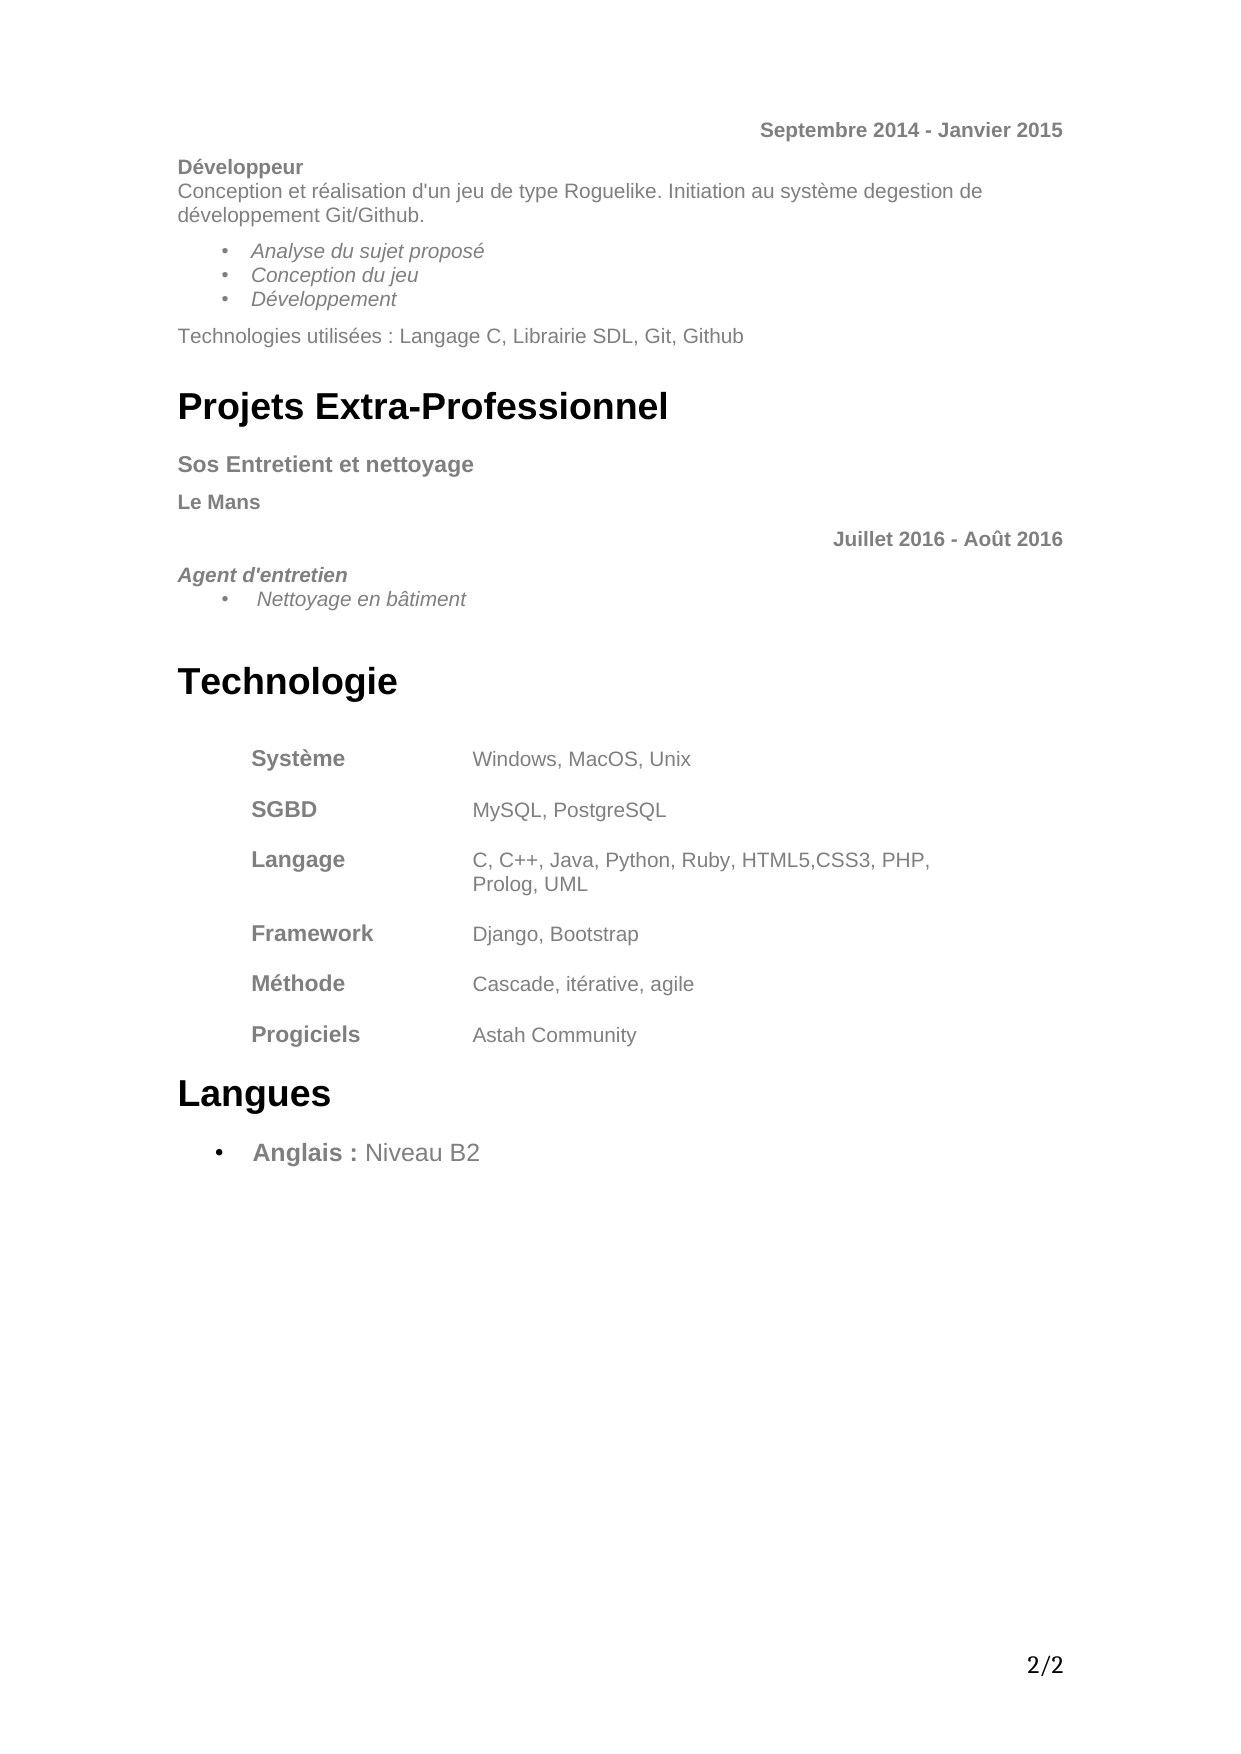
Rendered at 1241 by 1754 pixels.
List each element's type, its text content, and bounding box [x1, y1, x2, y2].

text Système Windows, MacOS, Unix [177, 745, 1063, 772]
text Progiciels Astah Community [177, 1021, 1063, 1047]
text Framework Django, Bootstrap [177, 920, 1063, 946]
list Analyse du sujet proposé [221, 239, 1063, 263]
list Développement [221, 287, 1063, 311]
list Conception du jeu [221, 263, 1063, 287]
text Langues [177, 1071, 1063, 1114]
list Nettoyage en bâtiment [221, 587, 1063, 611]
text Agent d'entretien [177, 563, 1063, 587]
text Juillet 2016 - Août 2016 [177, 527, 1063, 551]
text Le Mans [177, 490, 1063, 514]
text Technologies utilisées : Langage C, Librairie SDL, Git, Github [177, 324, 1063, 348]
text Septembre 2014 - Janvier 2015 [177, 118, 1063, 142]
text Projets Extra-Professionnel [177, 384, 1063, 427]
text Langage C, C++, Java, Python, Ruby, HTML5,CSS3, PHP, [177, 846, 1063, 872]
list Anglais : Niveau B2 [215, 1138, 1063, 1167]
text Prolog, UML [177, 872, 1063, 896]
text Méthode Cascade, itérative, agile [177, 970, 1063, 997]
text Sos Entretient et nettoyage [177, 451, 1063, 478]
text SGBD MySQL, PostgreSQL [177, 796, 1063, 822]
text Conception et réalisation d'un jeu de type Roguelike. Initiation au système degestion de développement Git/Github. [177, 179, 1063, 227]
text Développeur [177, 155, 1063, 179]
text Technologie [177, 659, 1063, 702]
